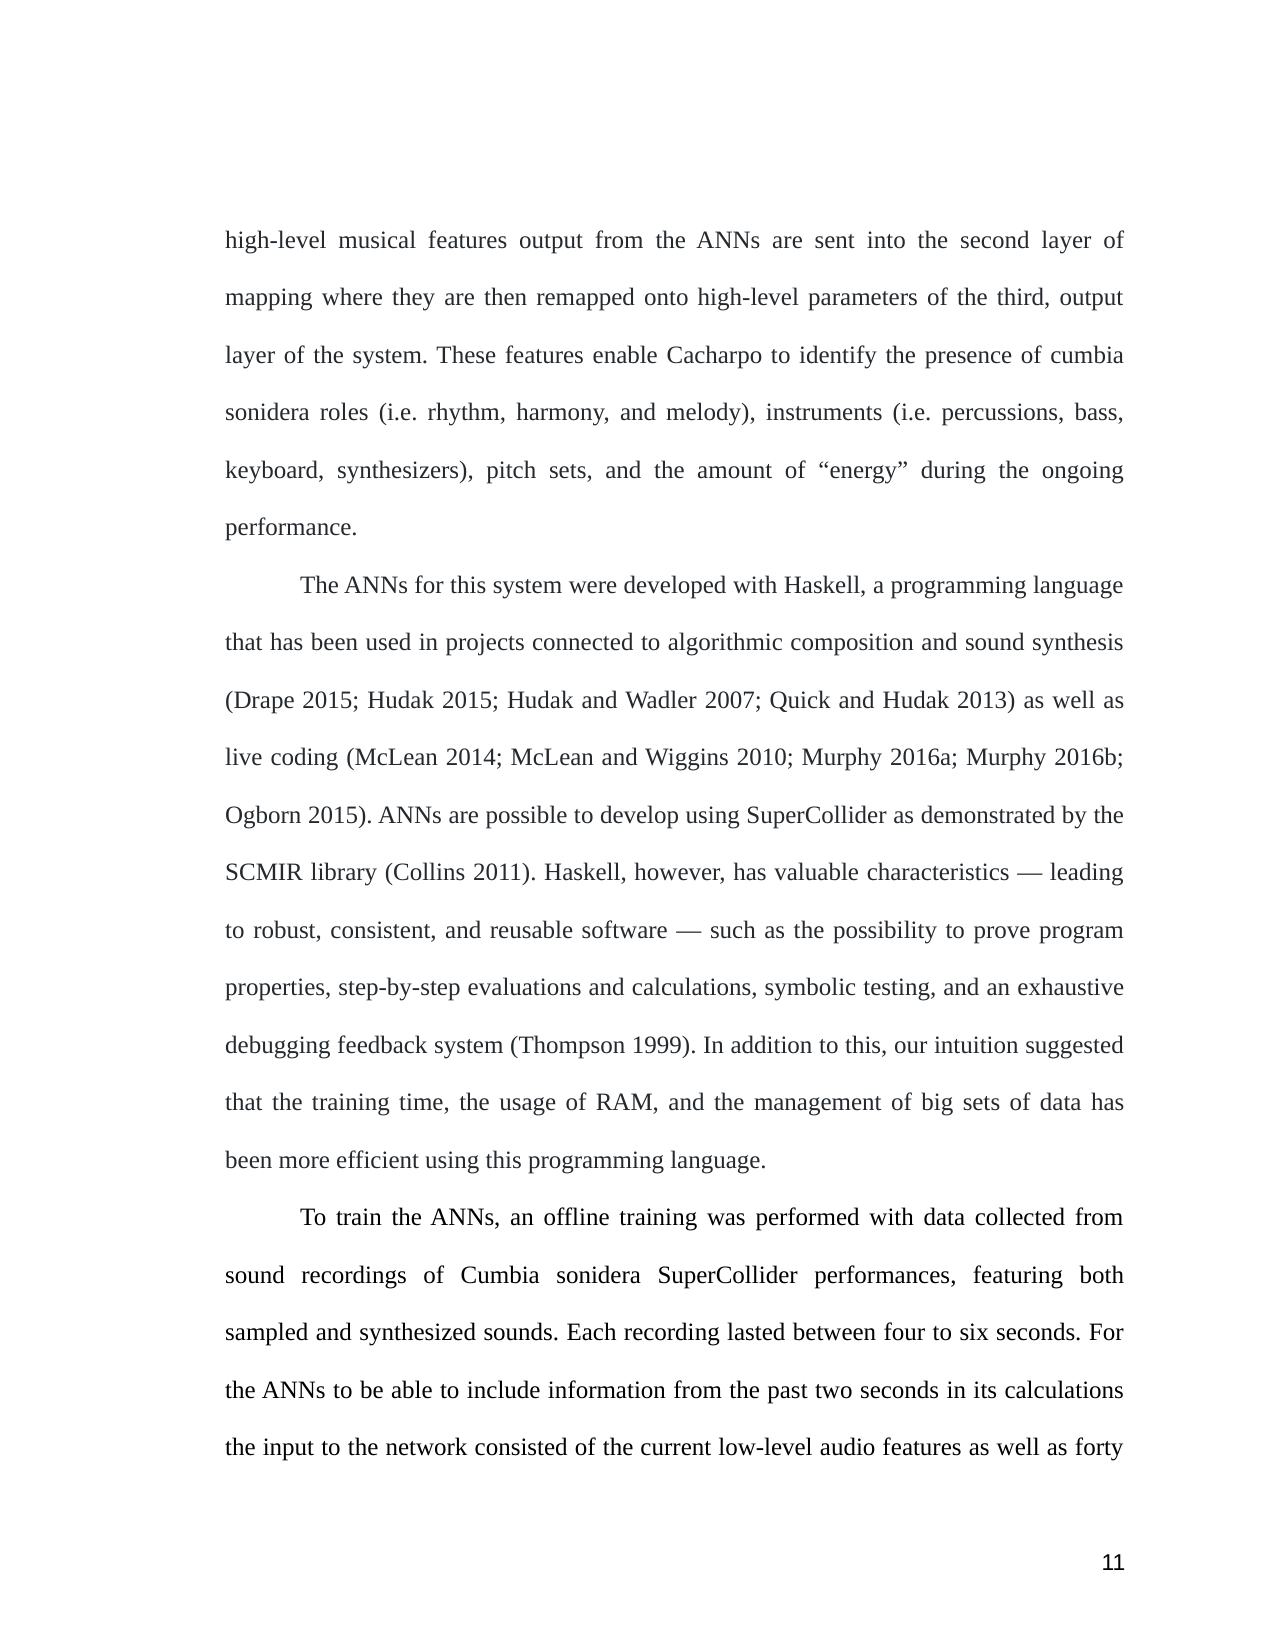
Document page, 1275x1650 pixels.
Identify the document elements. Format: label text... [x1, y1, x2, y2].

text The ANNs for this system were developed with Haskell, a programming language that has been used in projects connected to algorithmic composition and sound synthesis (Drape 2015; Hudak 2015; Hudak and Wadler 2007; Quick and Hudak 2013) as well as live coding (McLean 2014; McLean and Wiggins 2010; Murphy 2016a; Murphy 2016b; Ogborn 2015). ANNs are possible to develop using SuperCollider as demonstrated by the SCMIR library (Collins 2011). Haskell, however, has valuable characteristics — leading to robust, consistent, and reusable software — such as the possibility to prove program properties, step-by-step evaluations and calculations, symbolic testing, and an exhaustive debugging feedback system (Thompson 1999). In addition to this, our intuition suggested that the training time, the usage of RAM, and the management of big sets of data has been more efficient using this programming language. [225, 570, 1125, 1174]
text high-level musical features output from the ANNs are sent into the second layer of mapping where they are then remapped onto high-level parameters of the third, output layer of the system. These features enable Cacharpo to identify the presence of cumbia sonidera roles (i.e. rhythm, harmony, and melody), instruments (i.e. percussions, bass, keyboard, synthesizers), pitch sets, and the amount of “energy” during the ongoing performance. [225, 225, 1125, 541]
text To train the ANNs, an offline training was performed with data collected from sound recordings of Cumbia sonidera SuperCollider performances, featuring both sampled and synthesized sounds. Each recording lasted between four to six seconds. For the ANNs to be able to include information from the past two seconds in its calculations the input to the network consisted of the current low-level audio features as well as forty [225, 1202, 1125, 1461]
